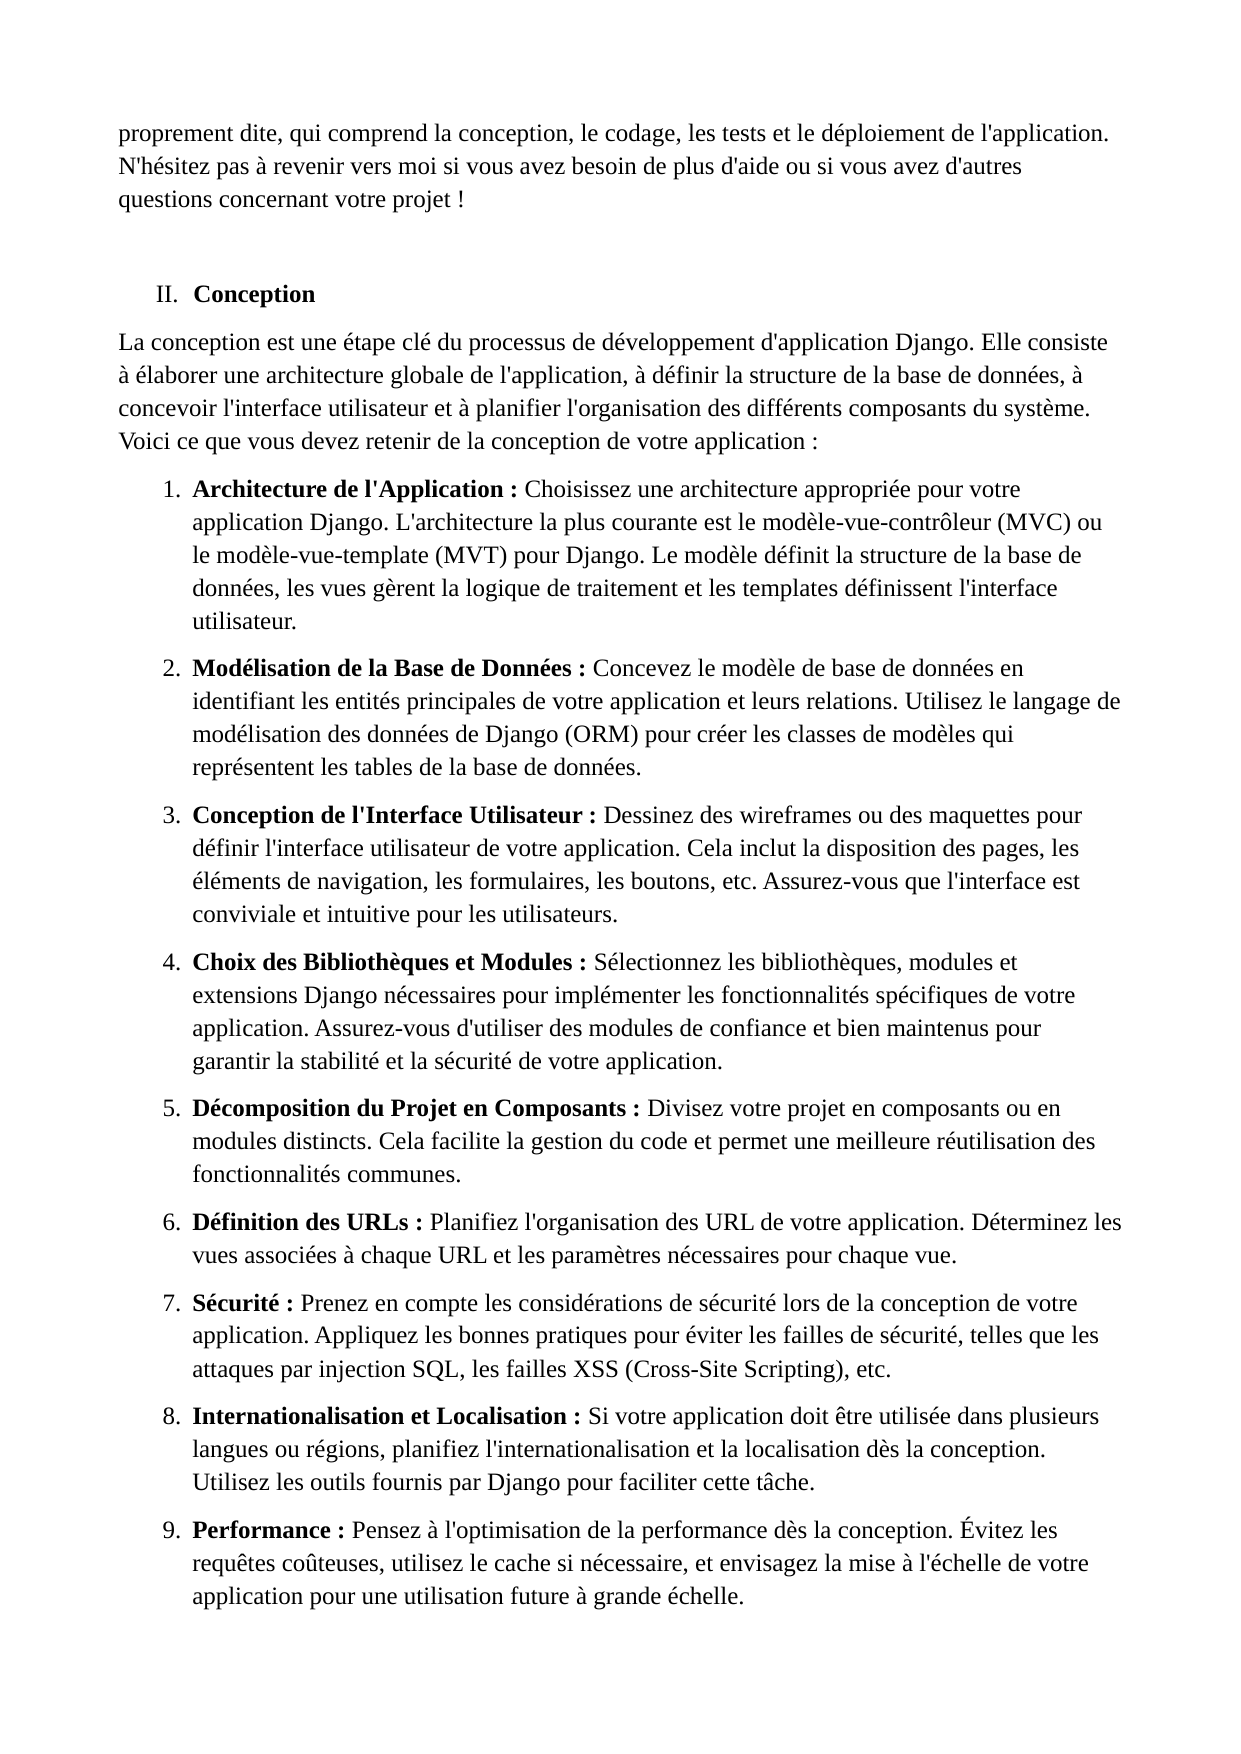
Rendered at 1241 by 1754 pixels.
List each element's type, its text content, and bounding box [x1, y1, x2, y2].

list Performance : Pensez à l'optimisation de la performance dès la conception. Évitez les requêtes coûteuses, utilisez le cache si nécessaire, et envisagez la mise à l'échelle de votre application pour une utilisation future à grande échelle. [162, 1515, 1122, 1610]
list Choix des Bibliothèques et Modules : Sélectionnez les bibliothèques, modules et extensions Django nécessaires pour implémenter les fonctionnalités spécifiques de votre application. Assurez-vous d'utiliser des modules de confiance et bien maintenus pour garantir la stabilité et la sécurité de votre application. [162, 947, 1122, 1074]
text La conception est une étape clé du processus de développement d'application Django. Elle consiste à élaborer une architecture globale de l'application, à définir la structure de la base de données, à concevoir l'interface utilisateur et à planifier l'organisation des différents composants du système. Voici ce que vous devez retenir de la conception de votre application : [118, 327, 1122, 455]
list Modélisation de la Base de Données : Concevez le modèle de base de données en identifiant les entités principales de votre application et leurs relations. Utilisez le langage de modélisation des données de Django (ORM) pour créer les classes de modèles qui représentent les tables de la base de données. [162, 653, 1122, 781]
list Architecture de l'Application : Choisissez une architecture appropriée pour votre application Django. L'architecture la plus courante est le modèle-vue-contrôleur (MVC) ou le modèle-vue-template (MVT) pour Django. Le modèle définit la structure de la base de données, les vues gèrent la logique de traitement et les templates définissent l'interface utilisateur. [162, 474, 1122, 634]
list Conception [156, 279, 1122, 308]
list Internationalisation et Localisation : Si votre application doit être utilisée dans plusieurs langues ou régions, planifiez l'internationalisation et la localisation dès la conception. Utilisez les outils fournis par Django pour faciliter cette tâche. [162, 1401, 1122, 1496]
text proprement dite, qui comprend la conception, le codage, les tests et le déploiement de l'application. N'hésitez pas à revenir vers moi si vous avez besoin de plus d'aide ou si vous avez d'autres questions concernant votre projet ! [118, 118, 1122, 213]
list Sécurité : Prenez en compte les considérations de sécurité lors de la conception de votre application. Appliquez les bonnes pratiques pour éviter les failles de sécurité, telles que les attaques par injection SQL, les failles XSS (Cross-Site Scripting), etc. [162, 1288, 1122, 1382]
list Décomposition du Projet en Composants : Divisez votre projet en composants ou en modules distincts. Cela facilite la gestion du code et permet une meilleure réutilisation des fonctionnalités communes. [162, 1093, 1122, 1188]
list Conception de l'Interface Utilisateur : Dessinez des wireframes ou des maquettes pour définir l'interface utilisateur de votre application. Cela inclut la disposition des pages, les éléments de navigation, les formulaires, les boutons, etc. Assurez-vous que l'interface est conviviale et intuitive pour les utilisateurs. [162, 800, 1122, 928]
list Définition des URLs : Planifiez l'organisation des URL de votre application. Déterminez les vues associées à chaque URL et les paramètres nécessaires pour chaque vue. [162, 1207, 1122, 1269]
